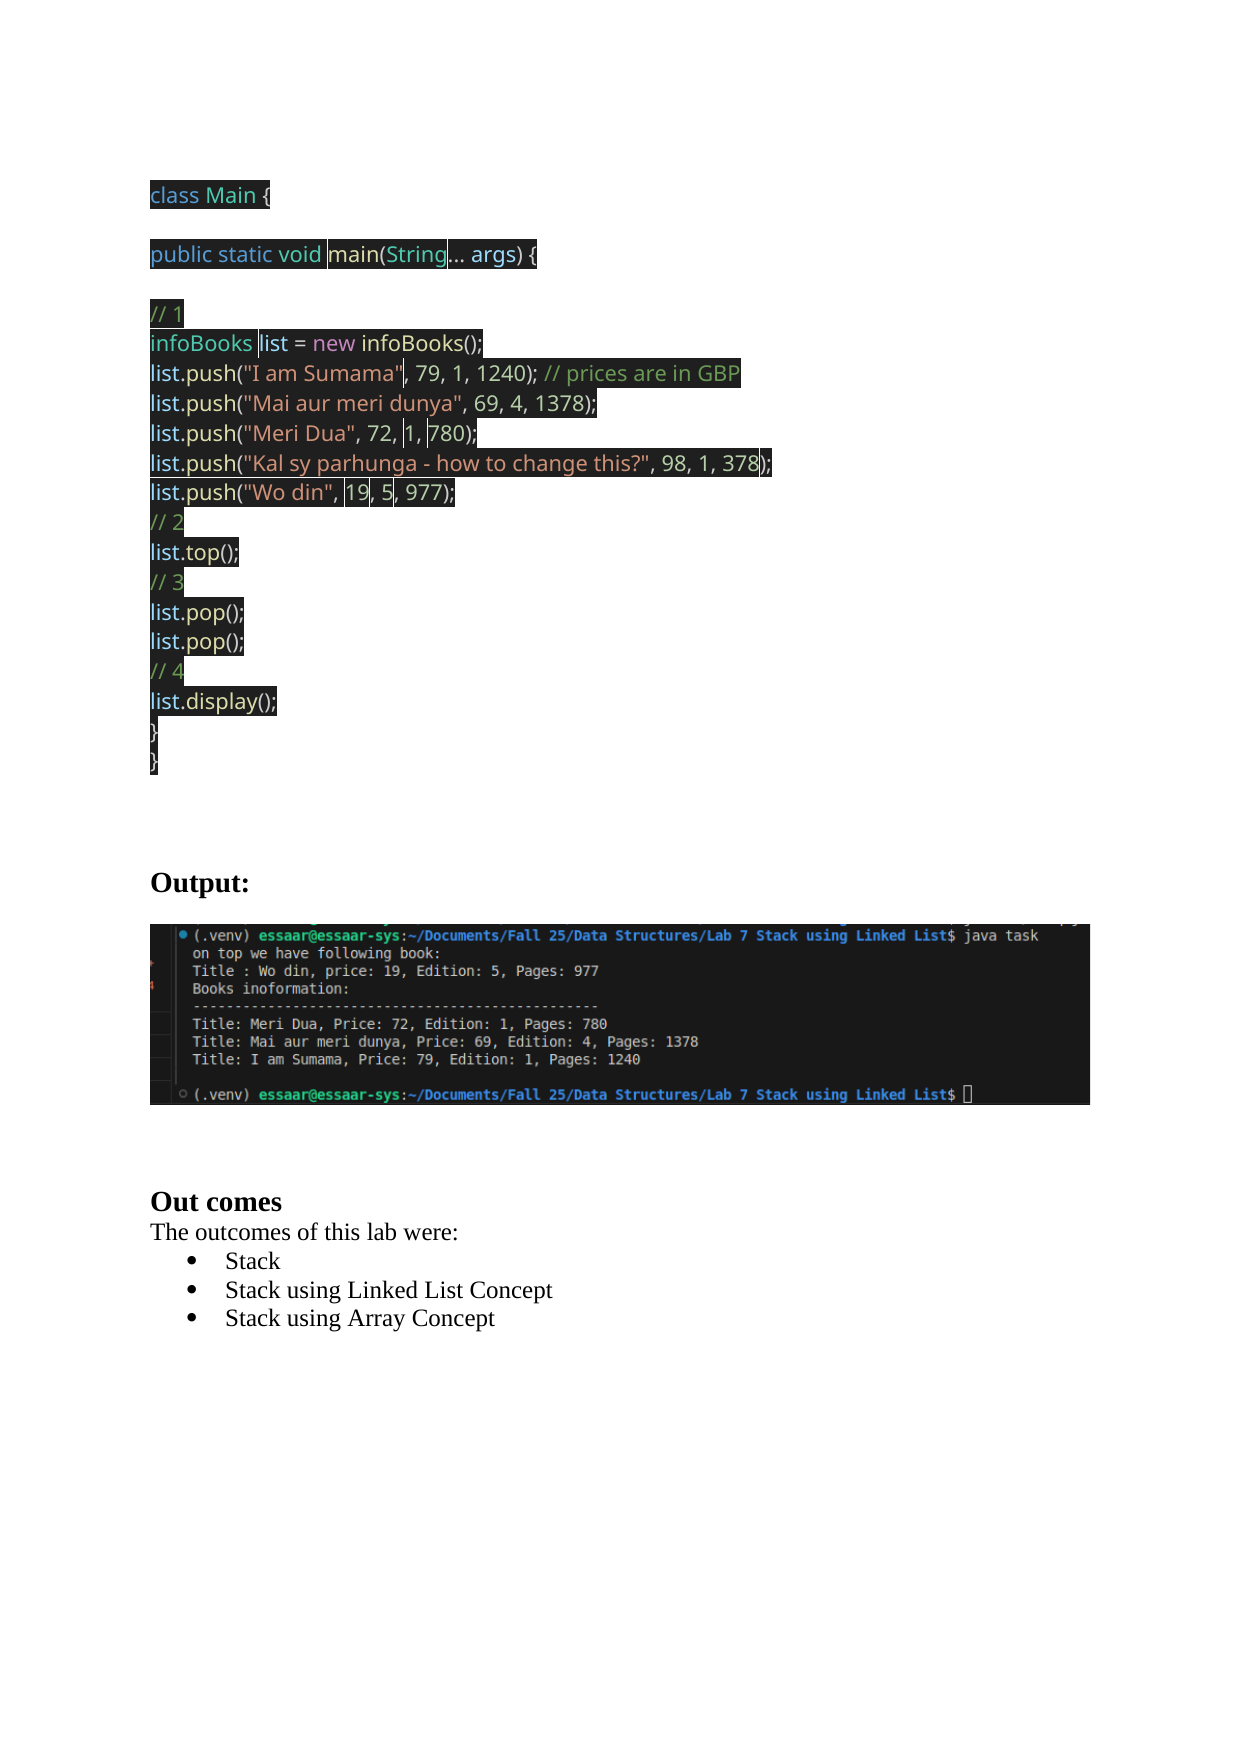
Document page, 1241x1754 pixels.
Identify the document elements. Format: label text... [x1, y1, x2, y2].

text list.display(); [150, 686, 1090, 716]
text list.push("I am Sumama", 79, 1, 1240); // prices are in GBP [150, 358, 1090, 388]
text // 4 [150, 656, 1090, 686]
text list.pop(); [150, 626, 1090, 656]
list Stack using Array Concept [187, 1303, 1090, 1332]
text list.push("Wo din", 19, 5, 977); [150, 477, 1090, 507]
text list.pop(); [150, 597, 1090, 626]
text The outcomes of this lab were: [150, 1217, 1090, 1246]
text infoBooks list = new infoBooks(); [150, 328, 1090, 358]
text class Main { [150, 180, 1090, 209]
text } [150, 716, 1090, 746]
text Out comes [150, 1184, 1090, 1217]
picture [150, 924, 1091, 1105]
text list.push("Meri Dua", 72, 1, 780); [150, 418, 1090, 448]
list Stack [187, 1246, 1090, 1275]
text list.push("Mai aur meri dunya", 69, 4, 1378); [150, 388, 1090, 418]
list Stack using Linked List Concept [187, 1275, 1090, 1303]
text } [150, 746, 1090, 775]
text list.push("Kal sy parhunga - how to change this?", 98, 1, 378); [150, 448, 1090, 477]
text list.top(); [150, 537, 1090, 567]
text Output: [150, 865, 1090, 898]
text // 2 [150, 507, 1090, 537]
text // 1 [150, 299, 1090, 328]
text public static void main(String... args) { [150, 239, 1090, 269]
text // 3 [150, 567, 1090, 597]
